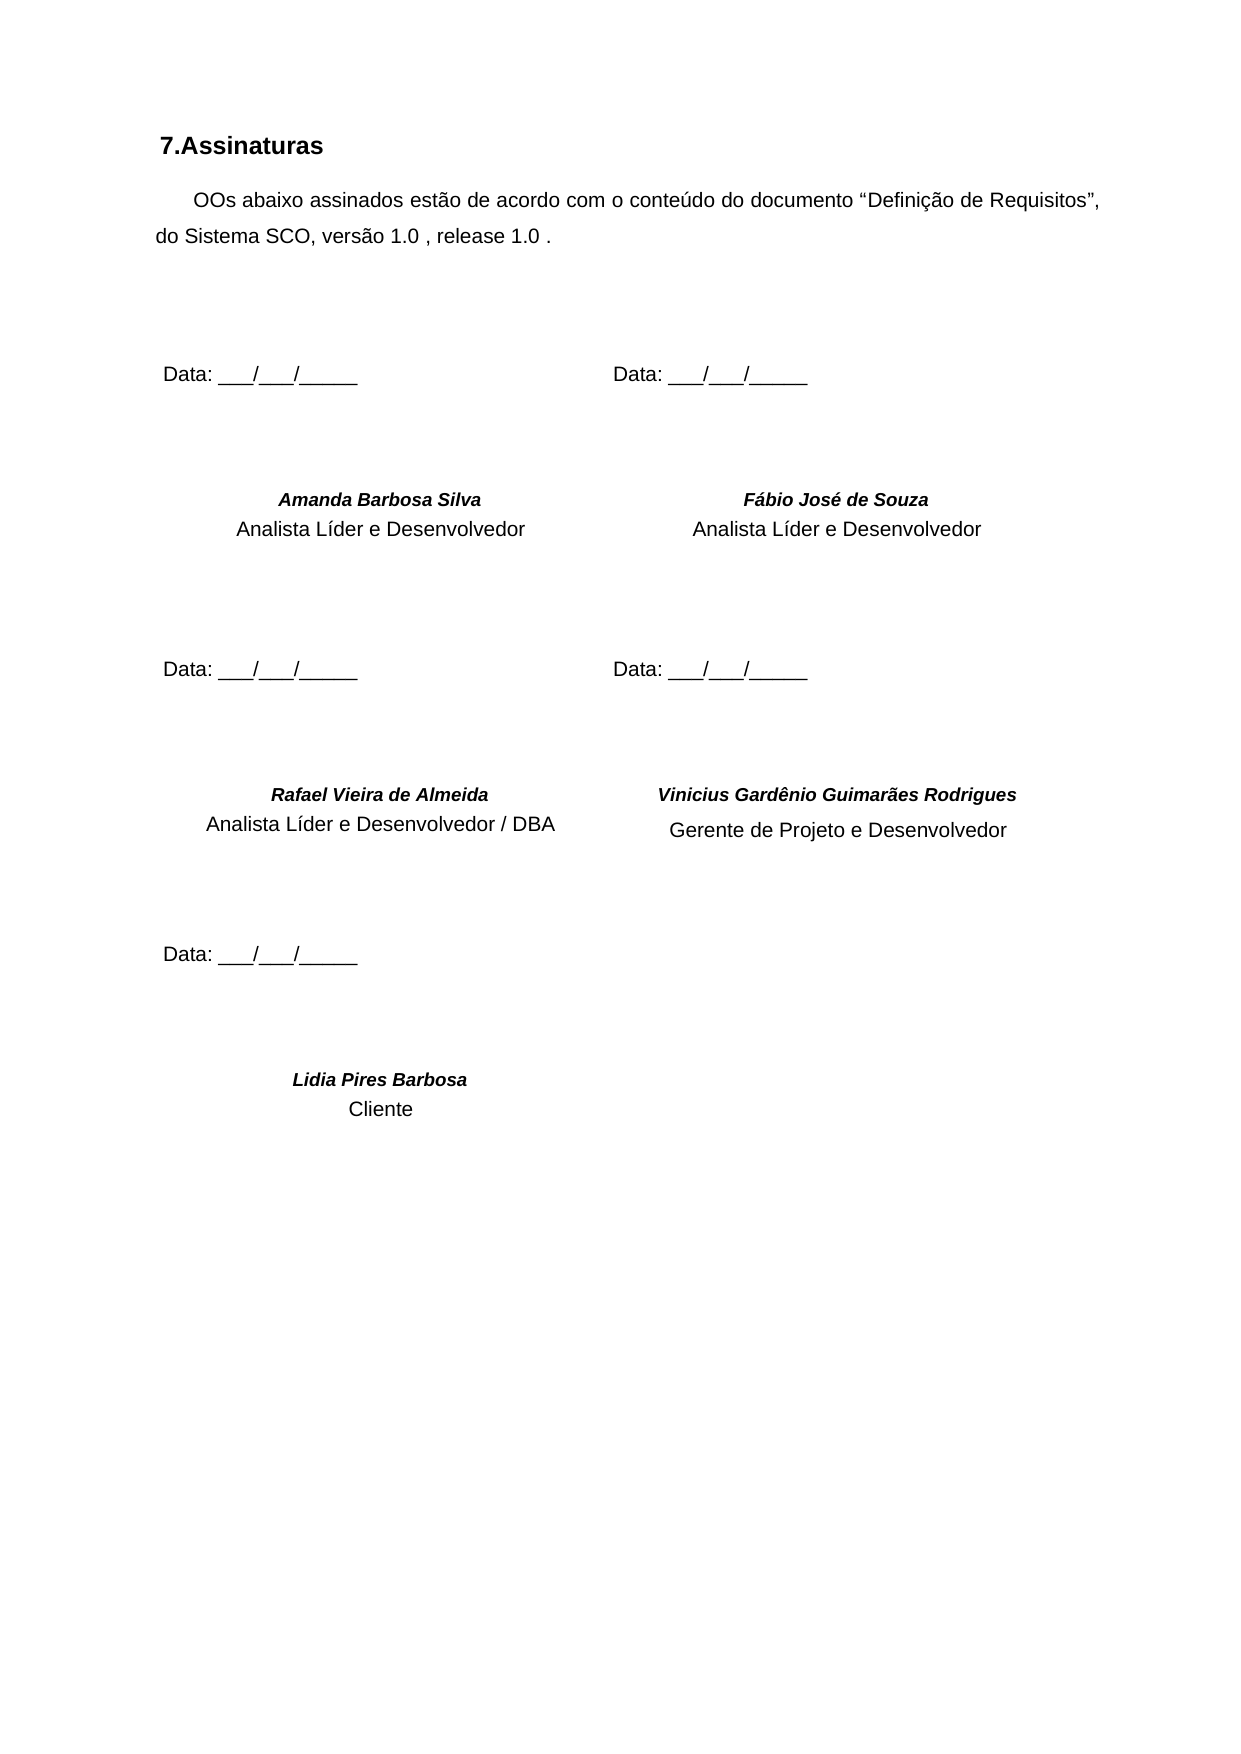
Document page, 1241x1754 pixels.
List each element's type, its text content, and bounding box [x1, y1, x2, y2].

table_header Data: ___/___/_____ [156, 620, 606, 777]
table_header Data: ___/___/_____ [156, 325, 606, 482]
table_cell [606, 1063, 1070, 1134]
table_header [606, 906, 1070, 1063]
table_cell Fábio José de Souza Analista Líder e Desenvolvedor [606, 483, 1068, 577]
title OOs abaixo assinados estão de acordo com o conteúdo do documento “Definição de Requisitos”, do Sistema SCO, versão 1.0 , release 1.0 . [155, 188, 1100, 248]
table_cell Lidia Pires Barbosa Cliente [156, 1063, 606, 1134]
table_header Data: ___/___/_____ [156, 906, 606, 1063]
table_cell Amanda Barbosa Silva Analista Líder e Desenvolvedor [156, 483, 606, 577]
subtitle 7.Assinaturas [118, 131, 1100, 159]
table_header Data: ___/___/_____ [606, 620, 1070, 777]
table_cell Vinicius Gardênio Guimarães Rodrigues Gerente de Projeto e Desenvolvedor [606, 778, 1070, 848]
table_cell Rafael Vieira de Almeida Analista Líder e Desenvolvedor / DBA [156, 778, 606, 848]
table_header Data: ___/___/_____ [606, 325, 1068, 482]
